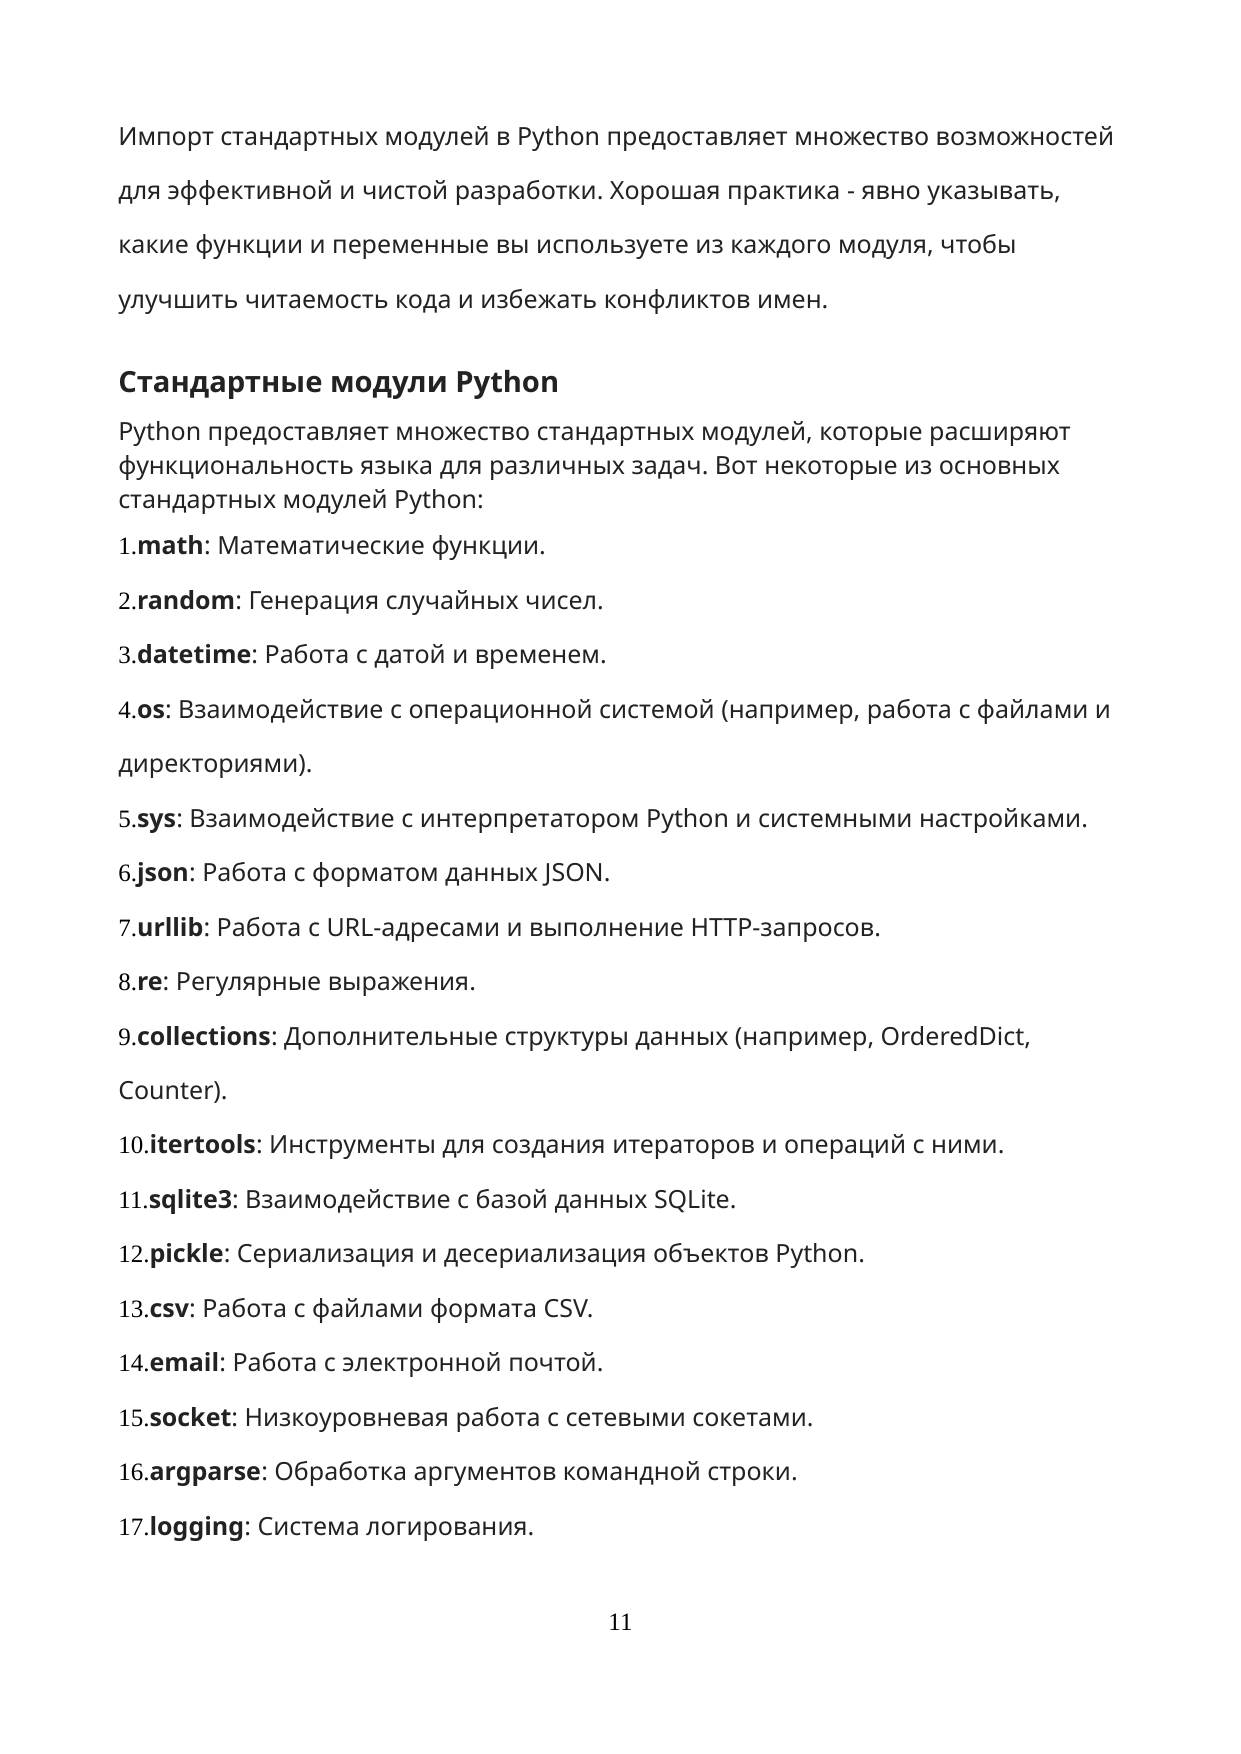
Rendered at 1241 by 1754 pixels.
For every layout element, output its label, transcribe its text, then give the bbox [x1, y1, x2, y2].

text Python предоставляет множество стандартных модулей, которые расширяют функциональность языка для различных задач. Вот некоторые из основных стандартных модулей Python: [118, 413, 1122, 515]
list sys: Взаимодействие с интерпретатором Python и системными настройками. [118, 800, 1122, 834]
list logging: Система логирования. [118, 1508, 1122, 1543]
text Импорт стандартных модулей в Python предоставляет множество возможностей для эффективной и чистой разработки. Хорошая практика - явно указывать, какие функции и переменные вы используете из каждого модуля, чтобы улучшить читаемость кода и избежать конфликтов имен. [118, 118, 1122, 316]
list email: Работа с электронной почтой. [118, 1345, 1122, 1379]
list socket: Низкоуровневая работа с сетевыми сокетами. [118, 1399, 1122, 1434]
list collections: Дополнительные структуры данных (например, OrderedDict, Counter). [118, 1018, 1122, 1107]
list re: Регулярные выражения. [118, 964, 1122, 998]
list sqlite3: Взаимодействие с базой данных SQLite. [118, 1182, 1122, 1216]
list random: Генерация случайных чисел. [118, 582, 1122, 616]
list csv: Работа с файлами формата CSV. [118, 1291, 1122, 1325]
list math: Математические функции. [118, 528, 1122, 562]
list pickle: Сериализация и десериализация объектов Python. [118, 1236, 1122, 1270]
list os: Взаимодействие с операционной системой (например, работа с файлами и директориями). [118, 691, 1122, 780]
list argparse: Обработка аргументов командной строки. [118, 1454, 1122, 1488]
list datetime: Работа с датой и временем. [118, 637, 1122, 671]
subtitle Стандартные модули Python [118, 361, 1122, 401]
list json: Работа с форматом данных JSON. [118, 855, 1122, 889]
list urllib: Работа с URL-адресами и выполнение HTTP-запросов. [118, 909, 1122, 943]
list itertools: Инструменты для создания итераторов и операций с ними. [118, 1127, 1122, 1161]
